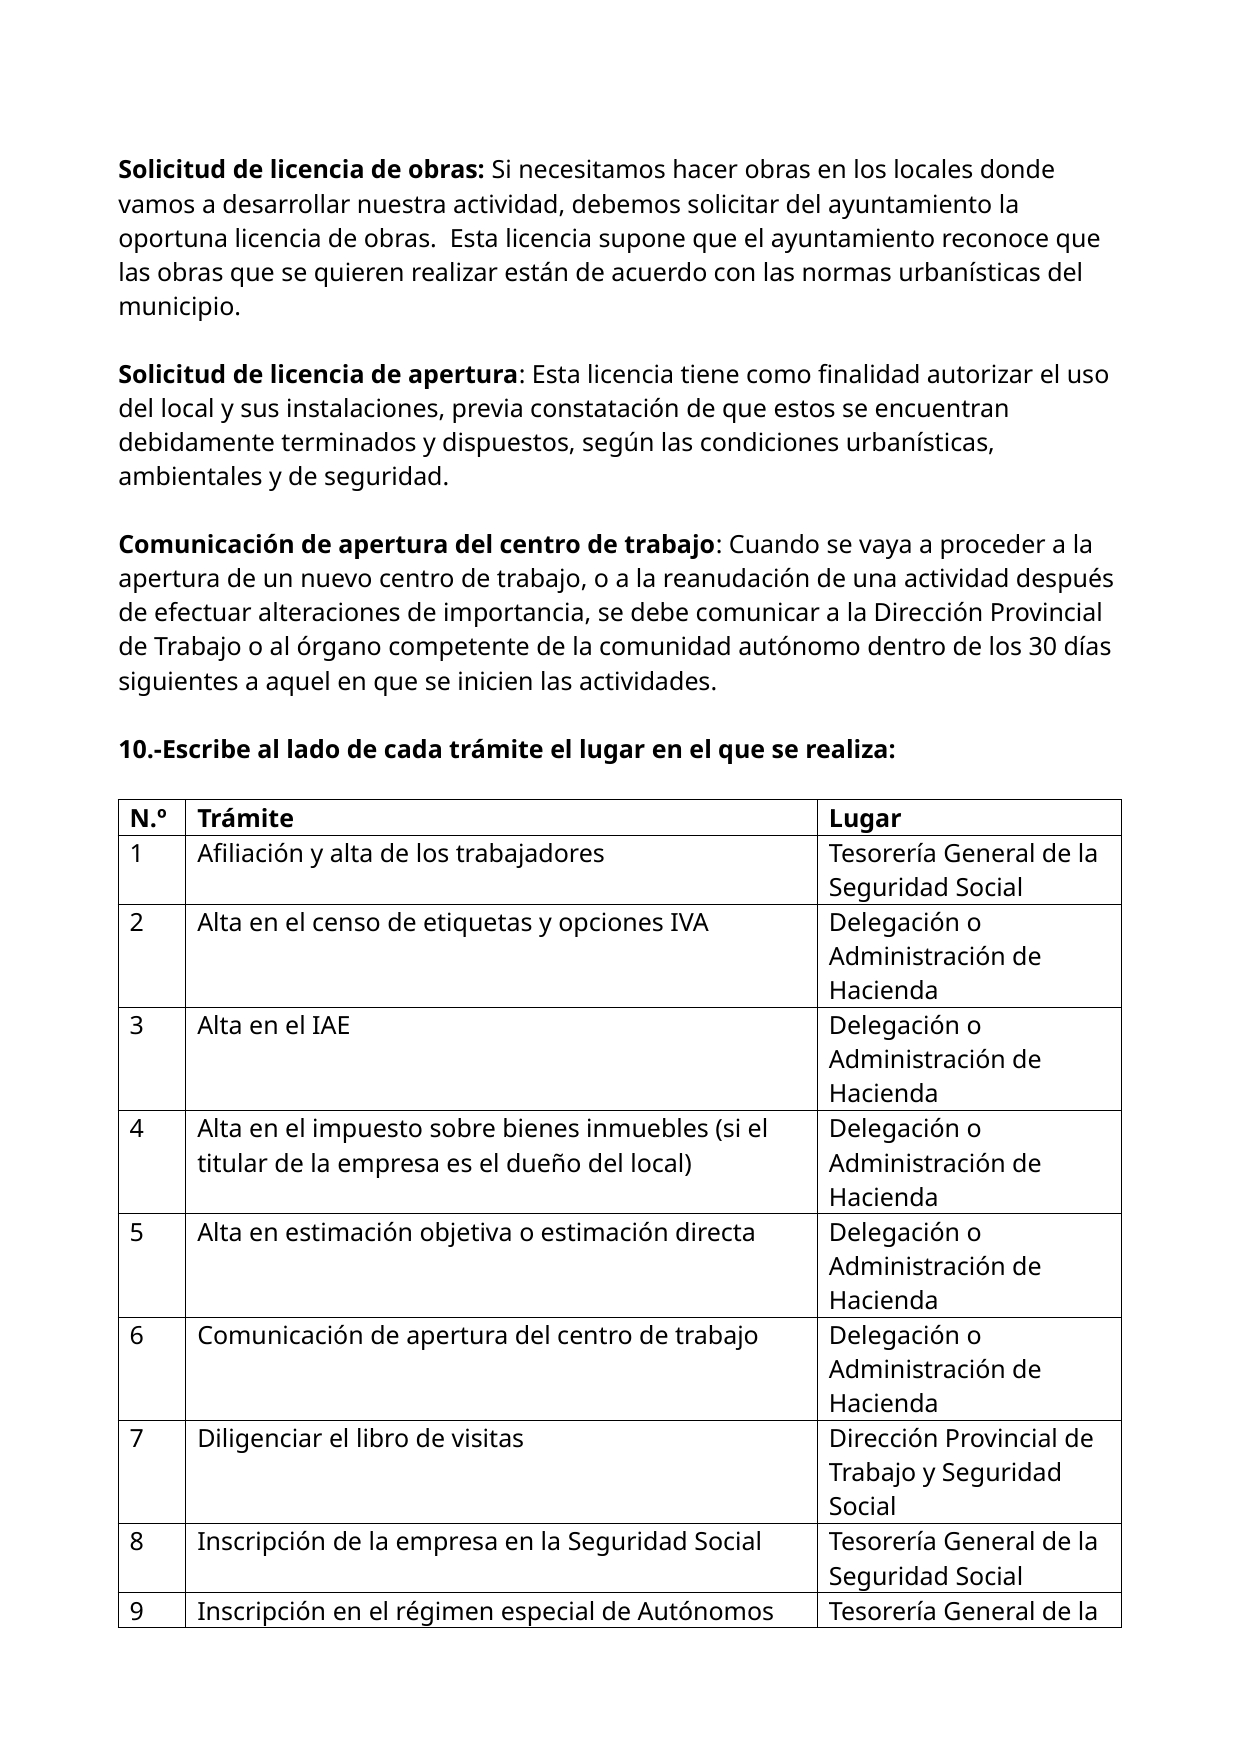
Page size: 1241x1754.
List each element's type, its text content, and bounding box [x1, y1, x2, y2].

table_header Lugar [818, 800, 1121, 834]
table_cell 8 [119, 1524, 185, 1592]
table_cell Dirección Provincial de Trabajo y Seguridad Social [818, 1421, 1121, 1523]
table_cell 6 [119, 1318, 185, 1420]
table_cell Tesorería General de la Seguridad Social [818, 1524, 1121, 1592]
table_cell 7 [119, 1421, 185, 1523]
table_cell Alta en estimación objetiva o estimación directa [186, 1214, 817, 1317]
text 10.-Escribe al lado de cada trámite el lugar en el que se realiza: [118, 731, 1122, 765]
text Comunicación de apertura del centro de trabajo: Cuando se vaya a proceder a la apertura de un nuevo centro de trabajo, o a la reanudación de una actividad después de efectuar alteraciones de importancia, se debe comunicar a la Dirección Provincial de Trabajo o al órgano competente de la comunidad autónomo dentro de los 30 días siguientes a aquel en que se inicien las actividades. [118, 527, 1122, 697]
table_cell 5 [119, 1214, 185, 1317]
table_cell Diligenciar el libro de visitas [186, 1421, 817, 1523]
table_cell Inscripción en el régimen especial de Autónomos [186, 1593, 817, 1627]
table_cell Alta en el impuesto sobre bienes inmuebles (si el titular de la empresa es el dueño del local) [186, 1111, 817, 1213]
table_cell 3 [119, 1008, 185, 1110]
table_cell Delegación o Administración de Hacienda [818, 1214, 1121, 1317]
table_cell Delegación o Administración de Hacienda [818, 1111, 1121, 1213]
table_header Trámite [186, 800, 817, 834]
table_cell 4 [119, 1111, 185, 1213]
table_cell Comunicación de apertura del centro de trabajo [186, 1318, 817, 1420]
table_cell 9 [119, 1593, 185, 1627]
table_cell Tesorería General de la [818, 1593, 1121, 1627]
table_cell Alta en el censo de etiquetas y opciones IVA [186, 905, 817, 1007]
table_cell 2 [119, 905, 185, 1007]
table_header N.º [119, 800, 185, 834]
table_cell 1 [119, 836, 185, 904]
table_cell Delegación o Administración de Hacienda [818, 905, 1121, 1007]
table_cell Delegación o Administración de Hacienda [818, 1008, 1121, 1110]
table_cell Afiliación y alta de los trabajadores [186, 836, 817, 904]
table_cell Tesorería General de la Seguridad Social [818, 836, 1121, 904]
text Solicitud de licencia de obras: Si necesitamos hacer obras en los locales donde vamos a desarrollar nuestra actividad, debemos solicitar del ayuntamiento la oportuna licencia de obras. Esta licencia supone que el ayuntamiento reconoce que las obras que se quieren realizar están de acuerdo con las normas urbanísticas del municipio. [118, 152, 1122, 322]
text Solicitud de licencia de apertura: Esta licencia tiene como finalidad autorizar el uso del local y sus instalaciones, previa constatación de que estos se encuentran debidamente terminados y dispuestos, según las condiciones urbanísticas, ambientales y de seguridad. [118, 357, 1122, 493]
table_cell Alta en el IAE [186, 1008, 817, 1110]
table_cell Inscripción de la empresa en la Seguridad Social [186, 1524, 817, 1592]
table_cell Delegación o Administración de Hacienda [818, 1318, 1121, 1420]
